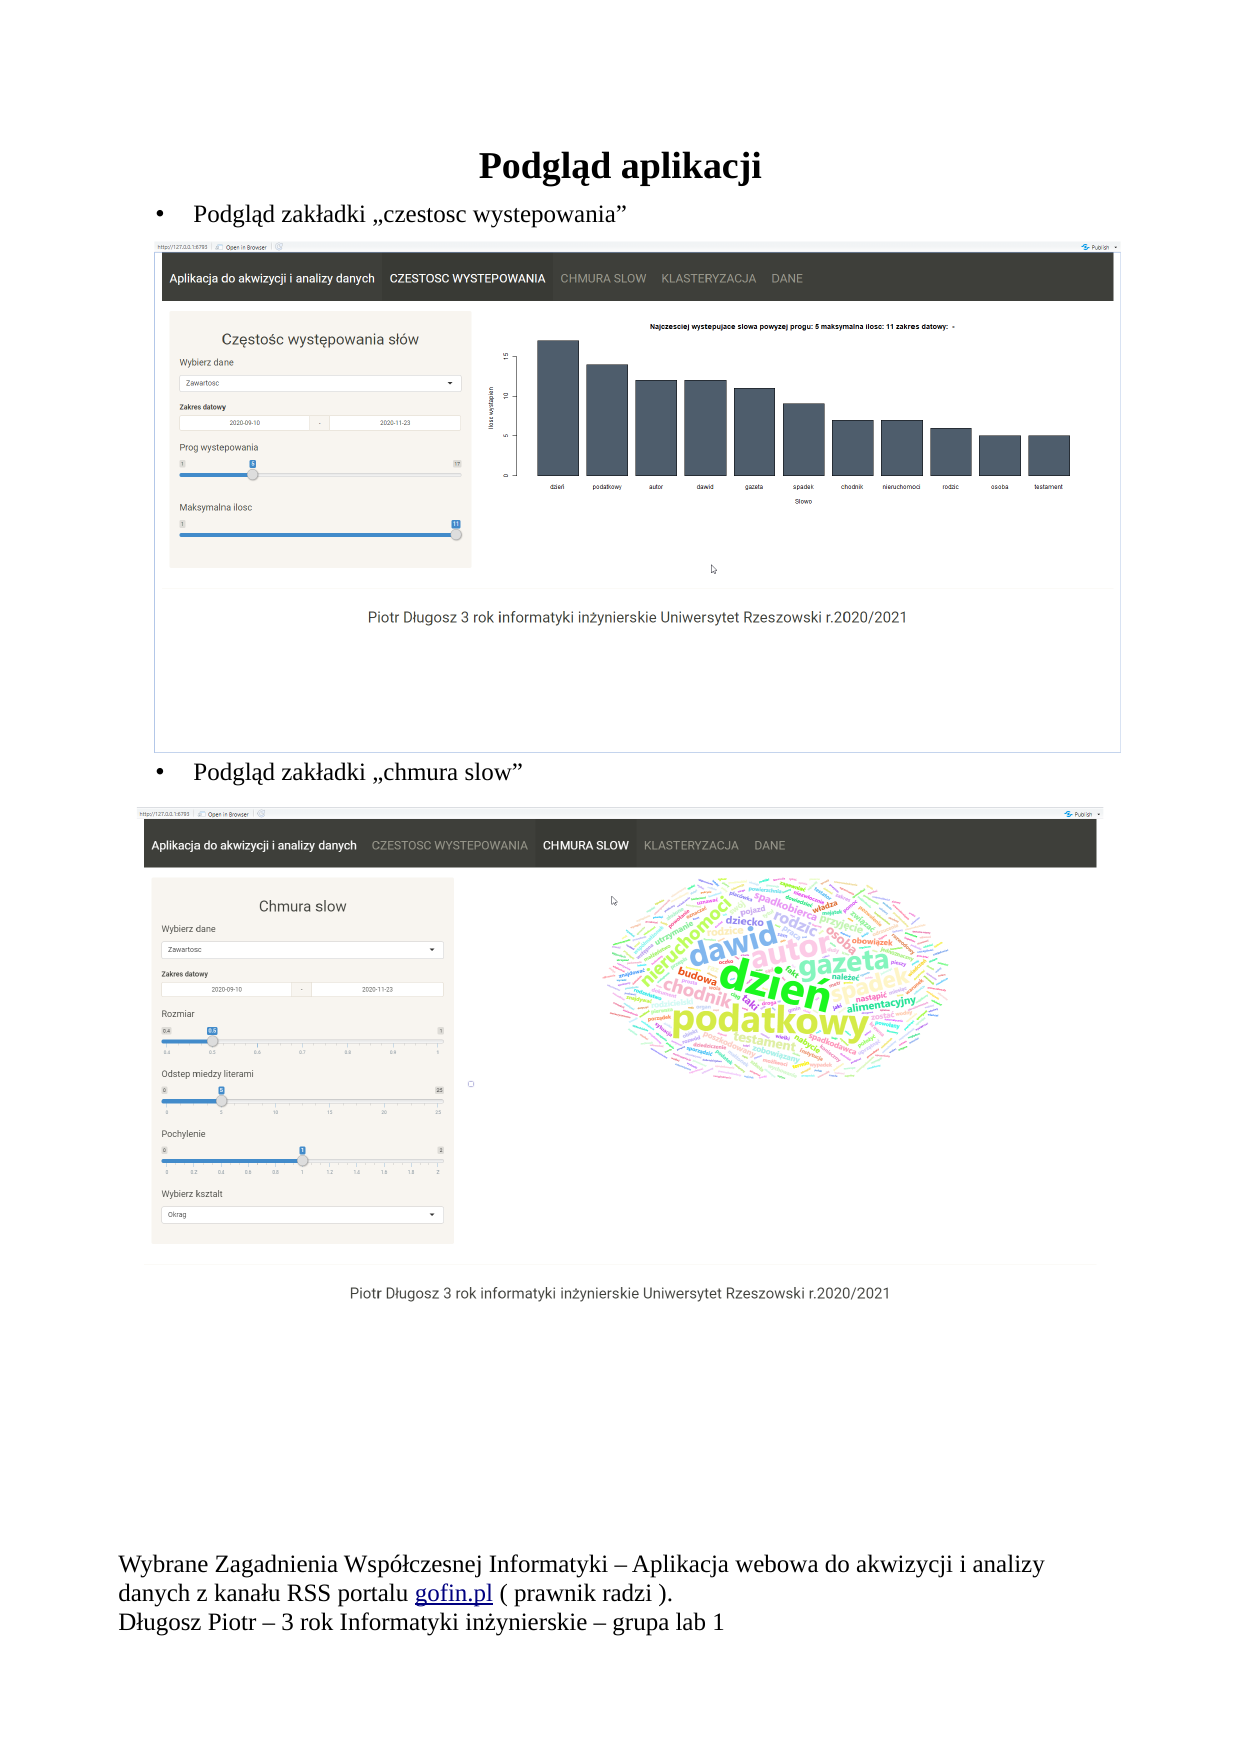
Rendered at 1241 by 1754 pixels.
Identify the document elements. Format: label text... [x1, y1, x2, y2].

picture [136, 807, 1104, 1319]
subtitle Podgląd aplikacji [118, 143, 1122, 187]
list Podgląd zakładki „czestosc wystepowania” [156, 199, 1122, 228]
list Podgląd zakładki „chmura slow” [156, 247, 1122, 786]
picture [154, 241, 1121, 753]
